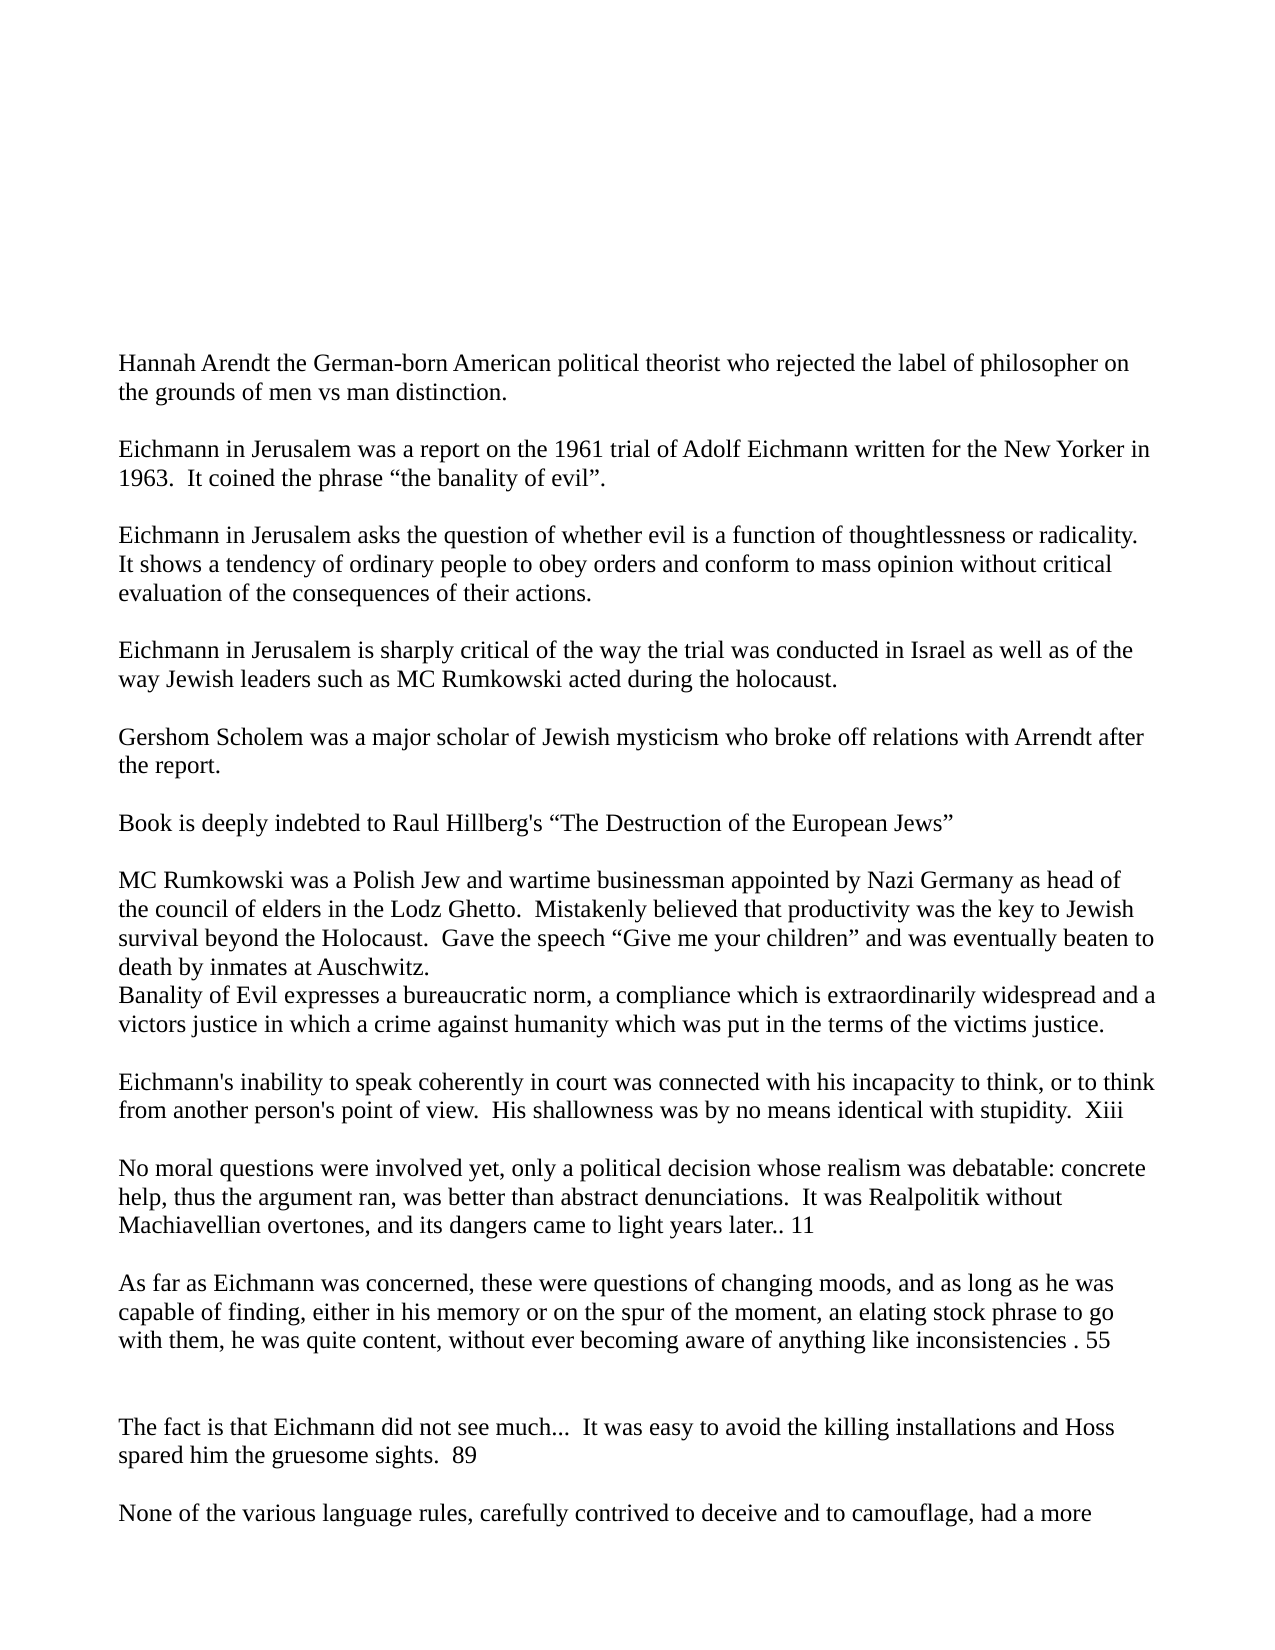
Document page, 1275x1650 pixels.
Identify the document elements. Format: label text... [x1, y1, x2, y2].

text Banality of Evil expresses a bureaucratic norm, a compliance which is extraordinarily widespread and a victors justice in which a crime against humanity which was put in the terms of the victims justice. [118, 981, 1157, 1038]
text MC Rumkowski was a Polish Jew and wartime businessman appointed by Nazi Germany as head of the council of elders in the Lodz Ghetto. Mistakenly believed that productivity was the key to Jewish survival beyond the Holocaust. Gave the speech “Give me your children” and was eventually beaten to death by inmates at Auschwitz. [118, 866, 1157, 981]
text Eichmann in Jerusalem asks the question of whether evil is a function of thoughtlessness or radicality. It shows a tendency of ordinary people to obey orders and conform to mass opinion without critical evaluation of the consequences of their actions. [118, 521, 1157, 607]
text Book is deeply indebted to Raul Hillberg's “The Destruction of the European Jews” [118, 808, 1157, 837]
text Eichmann's inability to speak coherently in court was connected with his incapacity to think, or to think from another person's point of view. His shallowness was by no means identical with stupidity. Xiii [118, 1067, 1157, 1124]
text None of the various language rules, carefully contrived to deceive and to camouflage, had a more [118, 1498, 1157, 1527]
text As far as Eichmann was concerned, these were questions of changing moods, and as long as he was capable of finding, either in his memory or on the spur of the moment, an elating stock phrase to go with them, he was quite content, without ever becoming aware of anything like inconsistencies . 55 [118, 1268, 1157, 1354]
text Eichmann in Jerusalem is sharply critical of the way the trial was conducted in Israel as well as of the way Jewish leaders such as MC Rumkowski acted during the holocaust. [118, 636, 1157, 693]
text Gershom Scholem was a major scholar of Jewish mysticism who broke off relations with Arrendt after the report. [118, 722, 1157, 779]
text Hannah Arendt the German-born American political theorist who rejected the label of philosopher on the grounds of men vs man distinction. [118, 348, 1157, 406]
text The fact is that Eichmann did not see much... It was easy to avoid the killing installations and Hoss spared him the gruesome sights. 89 [118, 1412, 1157, 1469]
text Eichmann in Jerusalem was a report on the 1961 trial of Adolf Eichmann written for the New Yorker in 1963. It coined the phrase “the banality of evil”. [118, 434, 1157, 492]
text No moral questions were involved yet, only a political decision whose realism was debatable: concrete help, thus the argument ran, was better than abstract denunciations. It was Realpolitik without Machiavellian overtones, and its dangers came to light years later.. 11 [118, 1153, 1157, 1239]
